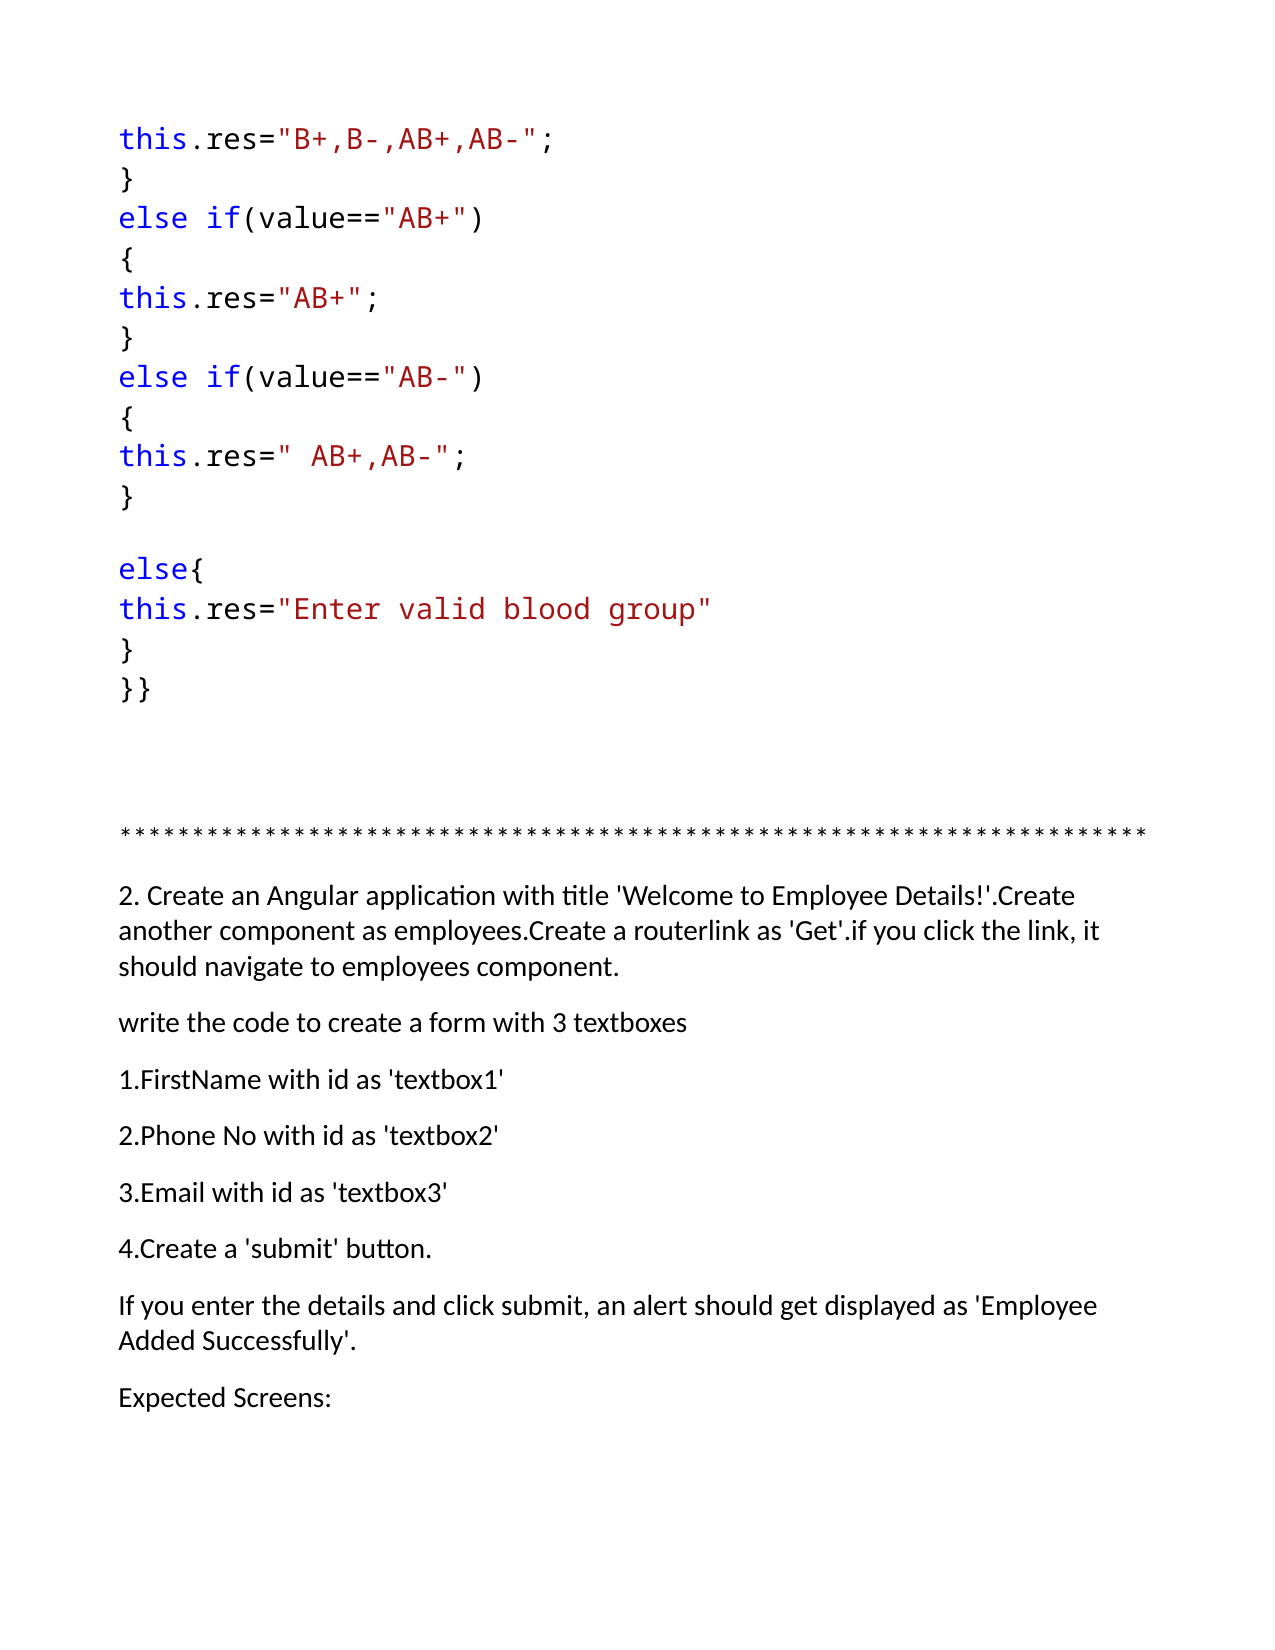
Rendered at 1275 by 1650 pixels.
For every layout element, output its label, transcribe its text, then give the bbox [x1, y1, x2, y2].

text 4.Create a 'submit' button. [118, 1230, 1157, 1266]
text } [118, 317, 1157, 356]
text else{ [118, 548, 1157, 588]
text else if(value=="AB+") [118, 197, 1157, 237]
text If you enter the details and click submit, an alert should get displayed as 'Employee Added Successfully'. [118, 1287, 1157, 1358]
text 2. Create an Angular application with title 'Welcome to Employee Details!'.Create another component as employees.Create a routerlink as 'Get'.if you click the link, it should navigate to employees component. [118, 877, 1157, 983]
text { [118, 237, 1157, 277]
text { [118, 396, 1157, 436]
text } [118, 628, 1157, 668]
text 2.Phone No with id as 'textbox2' [118, 1117, 1157, 1153]
text }} [118, 668, 1157, 707]
text this.res="AB+"; [118, 277, 1157, 317]
text 1.FirstName with id as 'textbox1' [118, 1061, 1157, 1096]
text this.res=" AB+,AB-"; [118, 436, 1157, 475]
text } [118, 158, 1157, 197]
text 3.Email with id as 'textbox3' [118, 1174, 1157, 1209]
text } [118, 475, 1157, 515]
text *********************************************************************** [118, 820, 1157, 856]
text this.res="B+,B-,AB+,AB-"; [118, 118, 1157, 158]
text write the code to create a form with 3 textboxes [118, 1004, 1157, 1040]
text this.res="Enter valid blood group" [118, 588, 1157, 628]
text Expected Screens: [118, 1379, 1157, 1414]
text else if(value=="AB-") [118, 356, 1157, 396]
